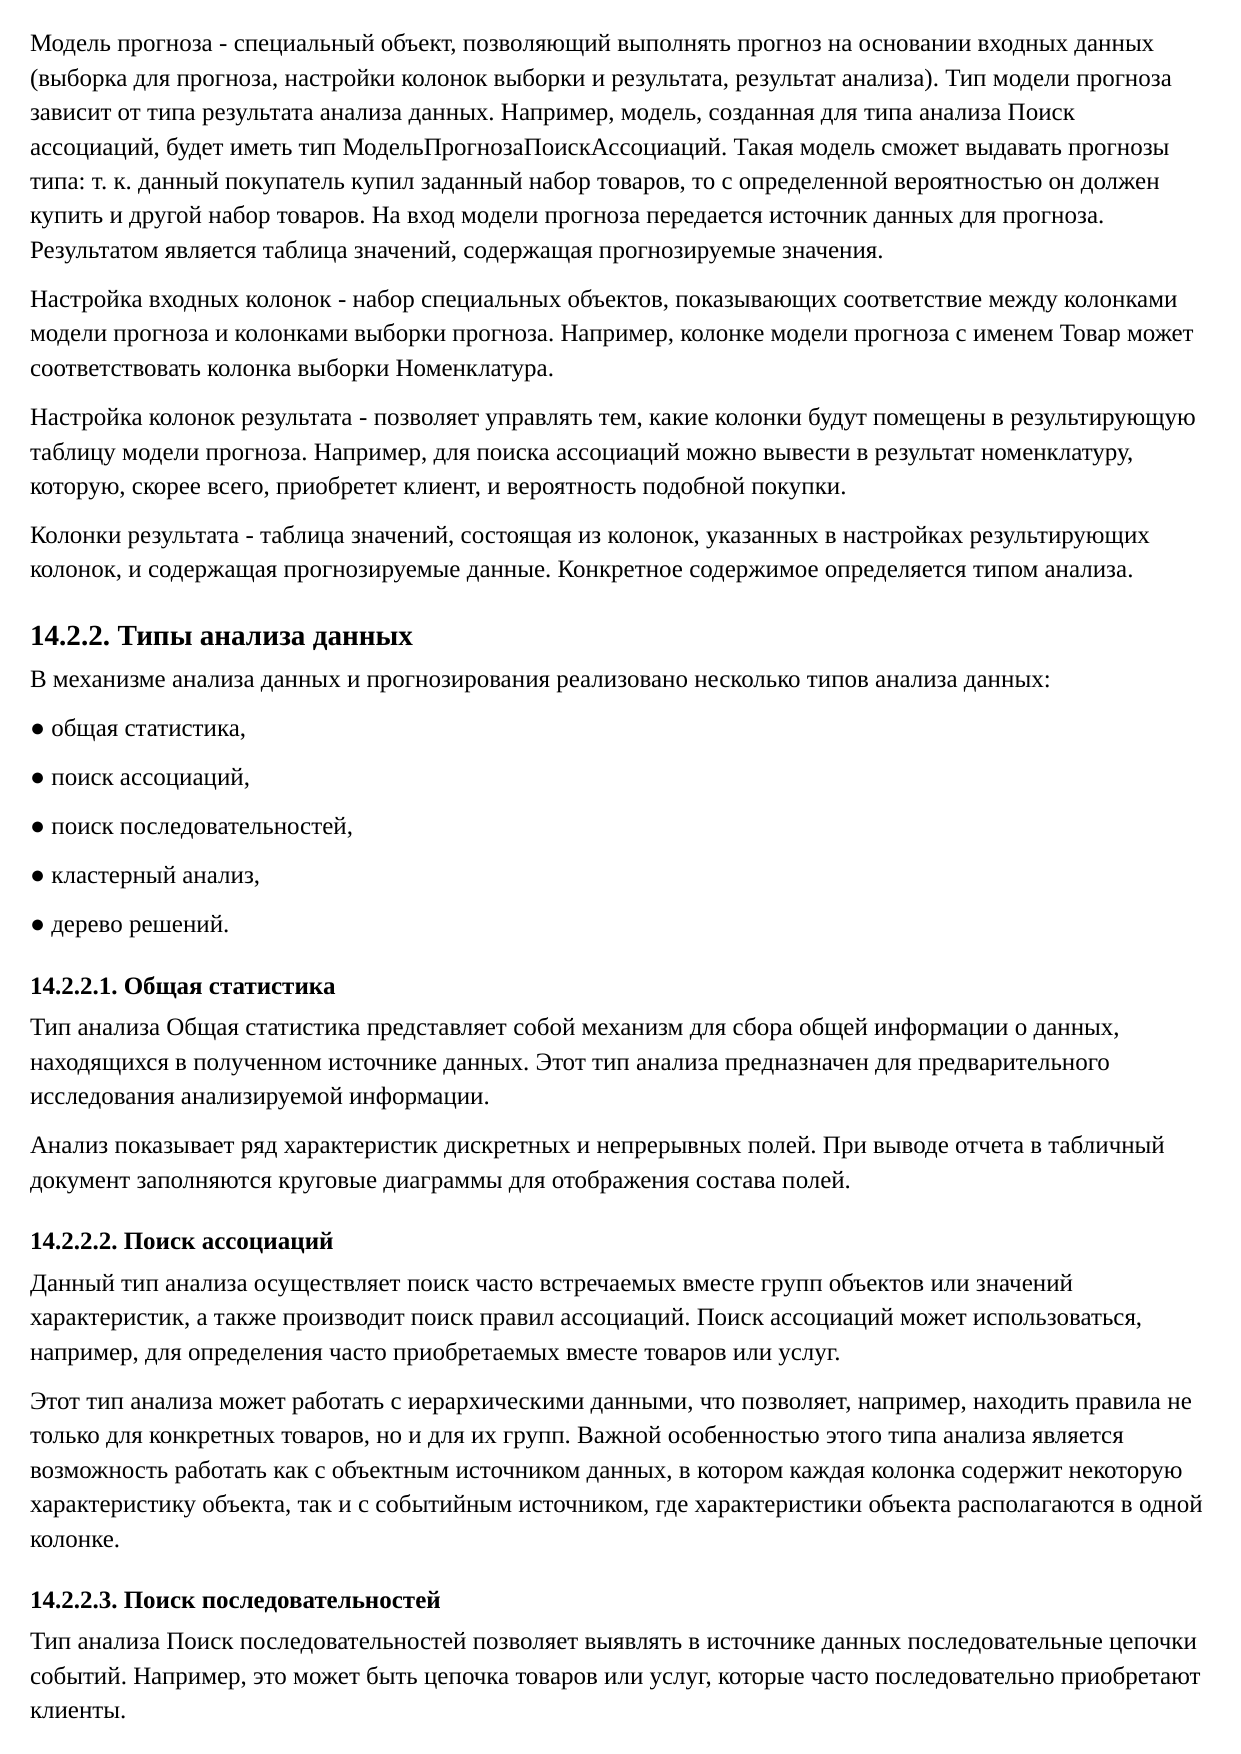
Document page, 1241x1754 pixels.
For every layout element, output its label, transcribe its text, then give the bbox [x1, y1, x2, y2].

text Данный тип анализа осуществляет поиск часто встречаемых вместе групп объектов или значений характеристик, а также производит поиск правил ассоциаций. Поиск ассоциаций может использоваться, например, для определения часто приобретаемых вместе товаров или услуг. [30, 1268, 1211, 1365]
text Анализ показывает ряд характеристик дискретных и непрерывных полей. При выводе отчета в табличный документ заполняются круговые диаграммы для отображения состава полей. [30, 1130, 1211, 1194]
text ● поиск последовательностей, [30, 811, 1211, 840]
text Тип анализа Поиск последовательностей позволяет выявлять в источнике данных последовательные цепочки событий. Например, это может быть цепочка товаров или услуг, которые часто последовательно приобретают клиенты. [30, 1626, 1211, 1724]
text Этот тип анализа может работать с иерархическими данными, что позволяет, например, находить правила не только для конкретных товаров, но и для их групп. Важной особенностью этого типа анализа является возможность работать как с объектным источником данных, в котором каждая колонка содержит некоторую характеристику объекта, так и с событийным источником, где характеристики объекта располагаются в одной колонке. [30, 1386, 1211, 1552]
text Колонки результата ‑ таблица значений, состоящая из колонок, указанных в настройках результирующих колонок, и содержащая прогнозируемые данные. Конкретное содержимое определяется типом анализа. [30, 520, 1211, 583]
subtitle 14.2.2. Типы анализа данных [30, 618, 1211, 652]
text ● поиск ассоциаций, [30, 762, 1211, 791]
text ● дерево решений. [30, 909, 1211, 938]
text Настройка входных колонок ‑ набор специальных объектов, показывающих соответствие между колонками модели прогноза и колонками выборки прогноза. Например, колонке модели прогноза с именем Товар может соответствовать колонка выборки Номенклатура. [30, 284, 1211, 382]
text ● кластерный анализ, [30, 861, 1211, 889]
subtitle 14.2.2.3. Поиск последовательностей [30, 1585, 1211, 1614]
text Настройка колонок результата ‑ позволяет управлять тем, какие колонки будут помещены в результирующую таблицу модели прогноза. Например, для поиска ассоциаций можно вывести в результат номенклатуру, которую, скорее всего, приобретет клиент, и вероятность подобной покупки. [30, 402, 1211, 500]
subtitle 14.2.2.1. Общая статистика [30, 971, 1211, 1000]
text ● общая статистика, [30, 713, 1211, 742]
subtitle 14.2.2.2. Поиск ассоциаций [30, 1226, 1211, 1255]
text Тип анализа Общая статистика представляет собой механизм для сбора общей информации о данных, находящихся в полученном источнике данных. Этот тип анализа предназначен для предварительного исследования анализируемой информации. [30, 1012, 1211, 1110]
text Модель прогноза ‑ специальный объект, позволяющий выполнять прогноз на основании входных данных (выборка для прогноза, настройки колонок выборки и результата, результат анализа). Тип модели прогноза зависит от типа результата анализа данных. Например, модель, созданная для типа анализа Поиск ассоциаций, будет иметь тип МодельПрогнозаПоискАссоциаций. Такая модель сможет выдавать прогнозы типа: т. к. данный покупатель купил заданный набор товаров, то с определенной вероятностью он должен купить и другой набор товаров. На вход модели прогноза передается источник данных для прогноза. Результатом является таблица значений, содержащая прогнозируемые значения. [30, 28, 1211, 264]
text В механизме анализа данных и прогнозирования реализовано несколько типов анализа данных: [30, 664, 1211, 693]
